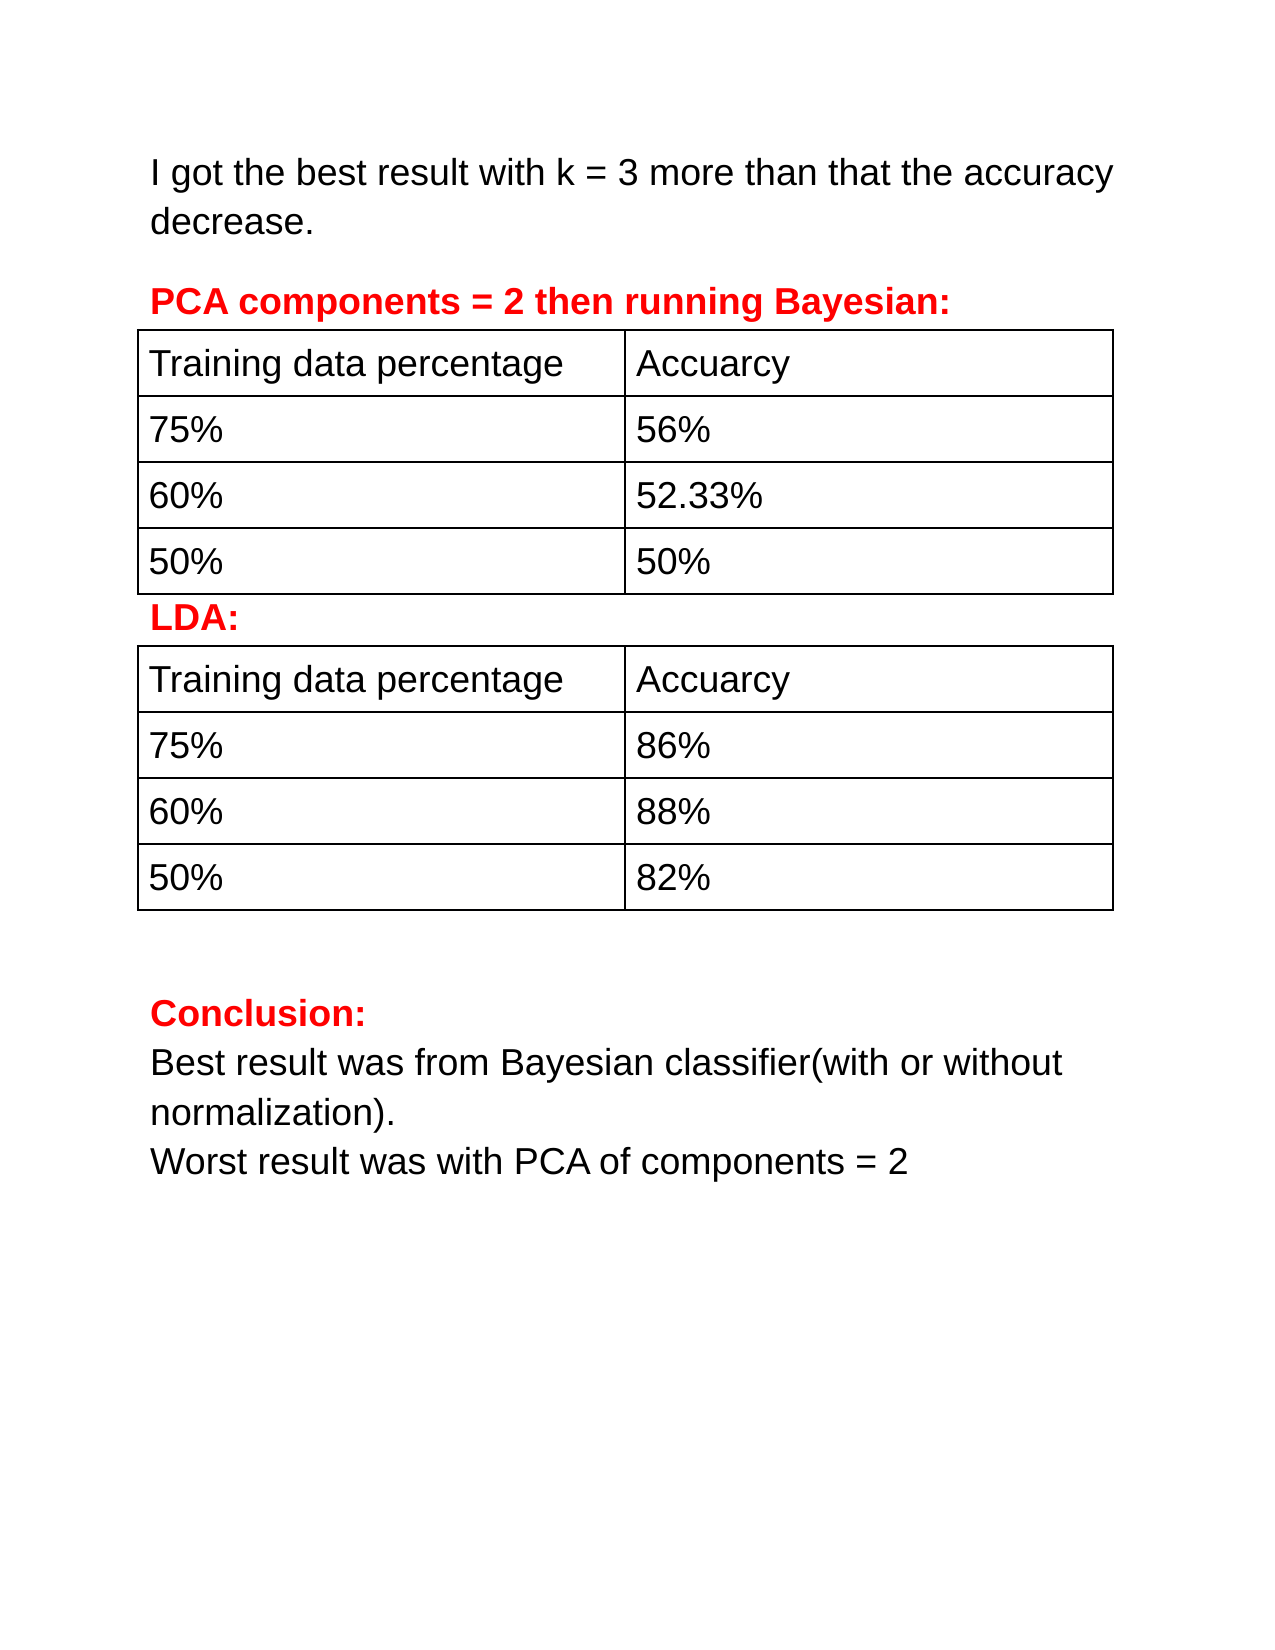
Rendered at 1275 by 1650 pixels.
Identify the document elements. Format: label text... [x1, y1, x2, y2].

text LDA: [150, 595, 1125, 638]
table_cell 52.33% [626, 463, 1112, 527]
text I got the best result with k = 3 more than that the accuracy decrease. [150, 150, 1125, 243]
text Best result was from Bayesian classifier(with or without normalization). [150, 1040, 1125, 1133]
table_cell 60% [139, 779, 624, 843]
table_header Accuarcy [626, 331, 1112, 395]
table_cell 50% [139, 845, 624, 909]
table_cell 75% [139, 713, 624, 777]
table_header Training data percentage [139, 331, 624, 395]
table_header Training data percentage [139, 647, 624, 711]
table_cell 86% [626, 713, 1112, 777]
text Conclusion: [150, 991, 1125, 1034]
table_cell 82% [626, 845, 1112, 909]
table_header Accuarcy [626, 647, 1112, 711]
table_cell 50% [139, 529, 624, 593]
table_cell 75% [139, 397, 624, 461]
table_cell 56% [626, 397, 1112, 461]
table_cell 60% [139, 463, 624, 527]
table_cell 50% [626, 529, 1112, 593]
text PCA components = 2 then running Bayesian: [150, 279, 1125, 322]
text Worst result was with PCA of components = 2 [150, 1139, 1125, 1183]
table_cell 88% [626, 779, 1112, 843]
